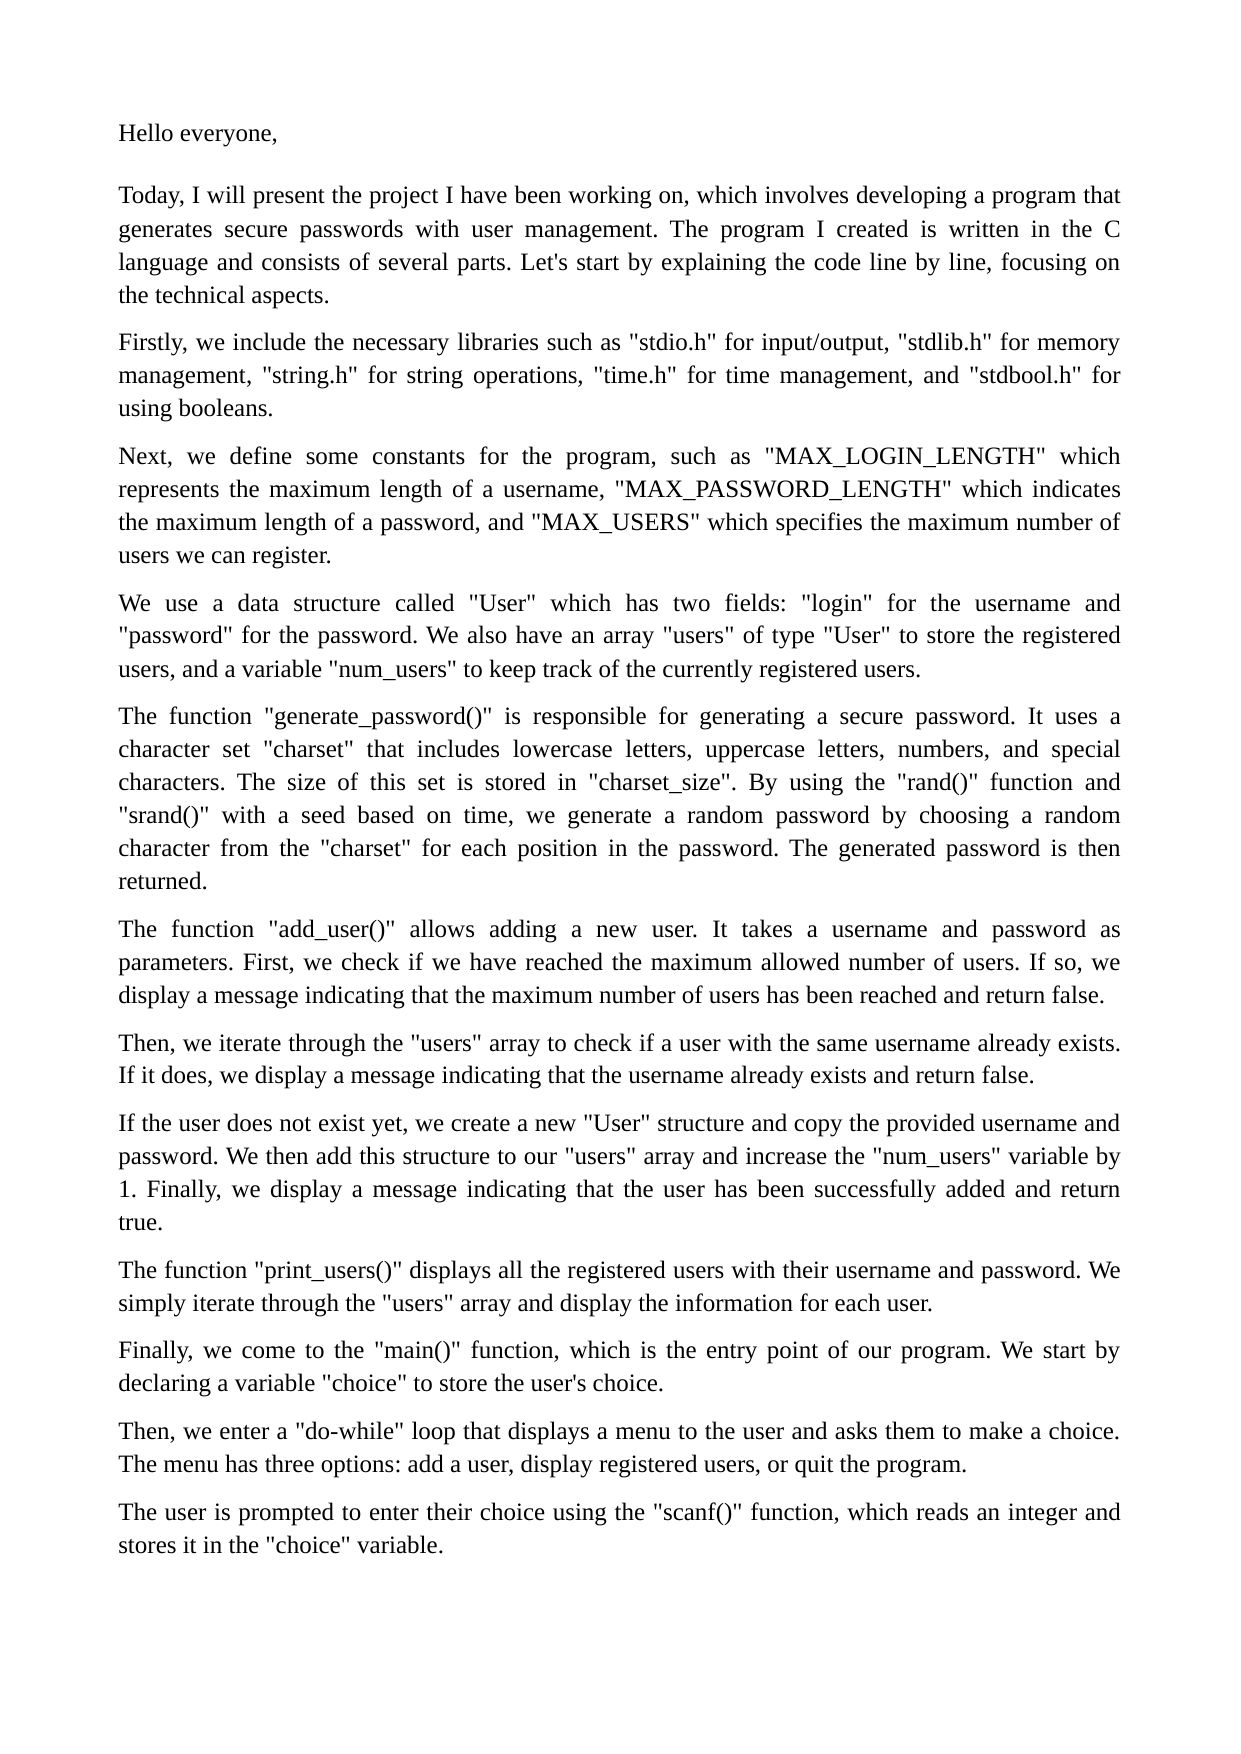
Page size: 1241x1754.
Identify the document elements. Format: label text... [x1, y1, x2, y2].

text The user is prompted to enter their choice using the "scanf()" function, which reads an integer and stores it in the "choice" variable. [118, 1497, 1122, 1558]
text The function "add_user()" allows adding a new user. It takes a username and password as parameters. First, we check if we have reached the maximum allowed number of users. If so, we display a message indicating that the maximum number of users has been reached and return false. [118, 914, 1122, 1009]
text Next, we define some constants for the program, such as "MAX_LOGIN_LENGTH" which represents the maximum length of a username, "MAX_PASSWORD_LENGTH" which indicates the maximum length of a password, and "MAX_USERS" which specifies the maximum number of users we can register. [118, 441, 1122, 569]
text Hello everyone, [118, 118, 1122, 147]
text Today, I will present the project I have been working on, which involves developing a program that generates secure passwords with user management. The program I created is written in the C language and consists of several parts. Let's start by explaining the code line by line, focusing on the technical aspects. [118, 181, 1122, 308]
text Finally, we come to the "main()" function, which is the entry point of our program. We start by declaring a variable "choice" to store the user's choice. [118, 1336, 1122, 1397]
text Then, we enter a "do-while" loop that displays a menu to the user and asks them to make a choice. The menu has three options: add a user, display registered users, or quit the program. [118, 1416, 1122, 1478]
text Firstly, we include the necessary libraries such as "stdio.h" for input/output, "stdlib.h" for memory management, "string.h" for string operations, "time.h" for time management, and "stdbool.h" for using booleans. [118, 327, 1122, 422]
text The function "print_users()" displays all the registered users with their username and password. We simply iterate through the "users" array and display the information for each user. [118, 1255, 1122, 1317]
text If the user does not exist yet, we create a new "User" structure and copy the provided username and password. We then add this structure to our "users" array and increase the "num_users" variable by 1. Finally, we display a message indicating that the user has been successfully added and return true. [118, 1108, 1122, 1236]
text Then, we iterate through the "users" array to check if a user with the same username already exists. If it does, we display a message indicating that the username already exists and return false. [118, 1028, 1122, 1089]
text The function "generate_password()" is responsible for generating a secure password. It uses a character set "charset" that includes lowercase letters, uppercase letters, numbers, and special characters. The size of this set is stored in "charset_size". By using the "rand()" function and "srand()" with a seed based on time, we generate a random password by choosing a random character from the "charset" for each position in the password. The generated password is then returned. [118, 701, 1122, 895]
text We use a data structure called "User" which has two fields: "login" for the username and "password" for the password. We also have an array "users" of type "User" to store the registered users, and a variable "num_users" to keep track of the currently registered users. [118, 588, 1122, 682]
